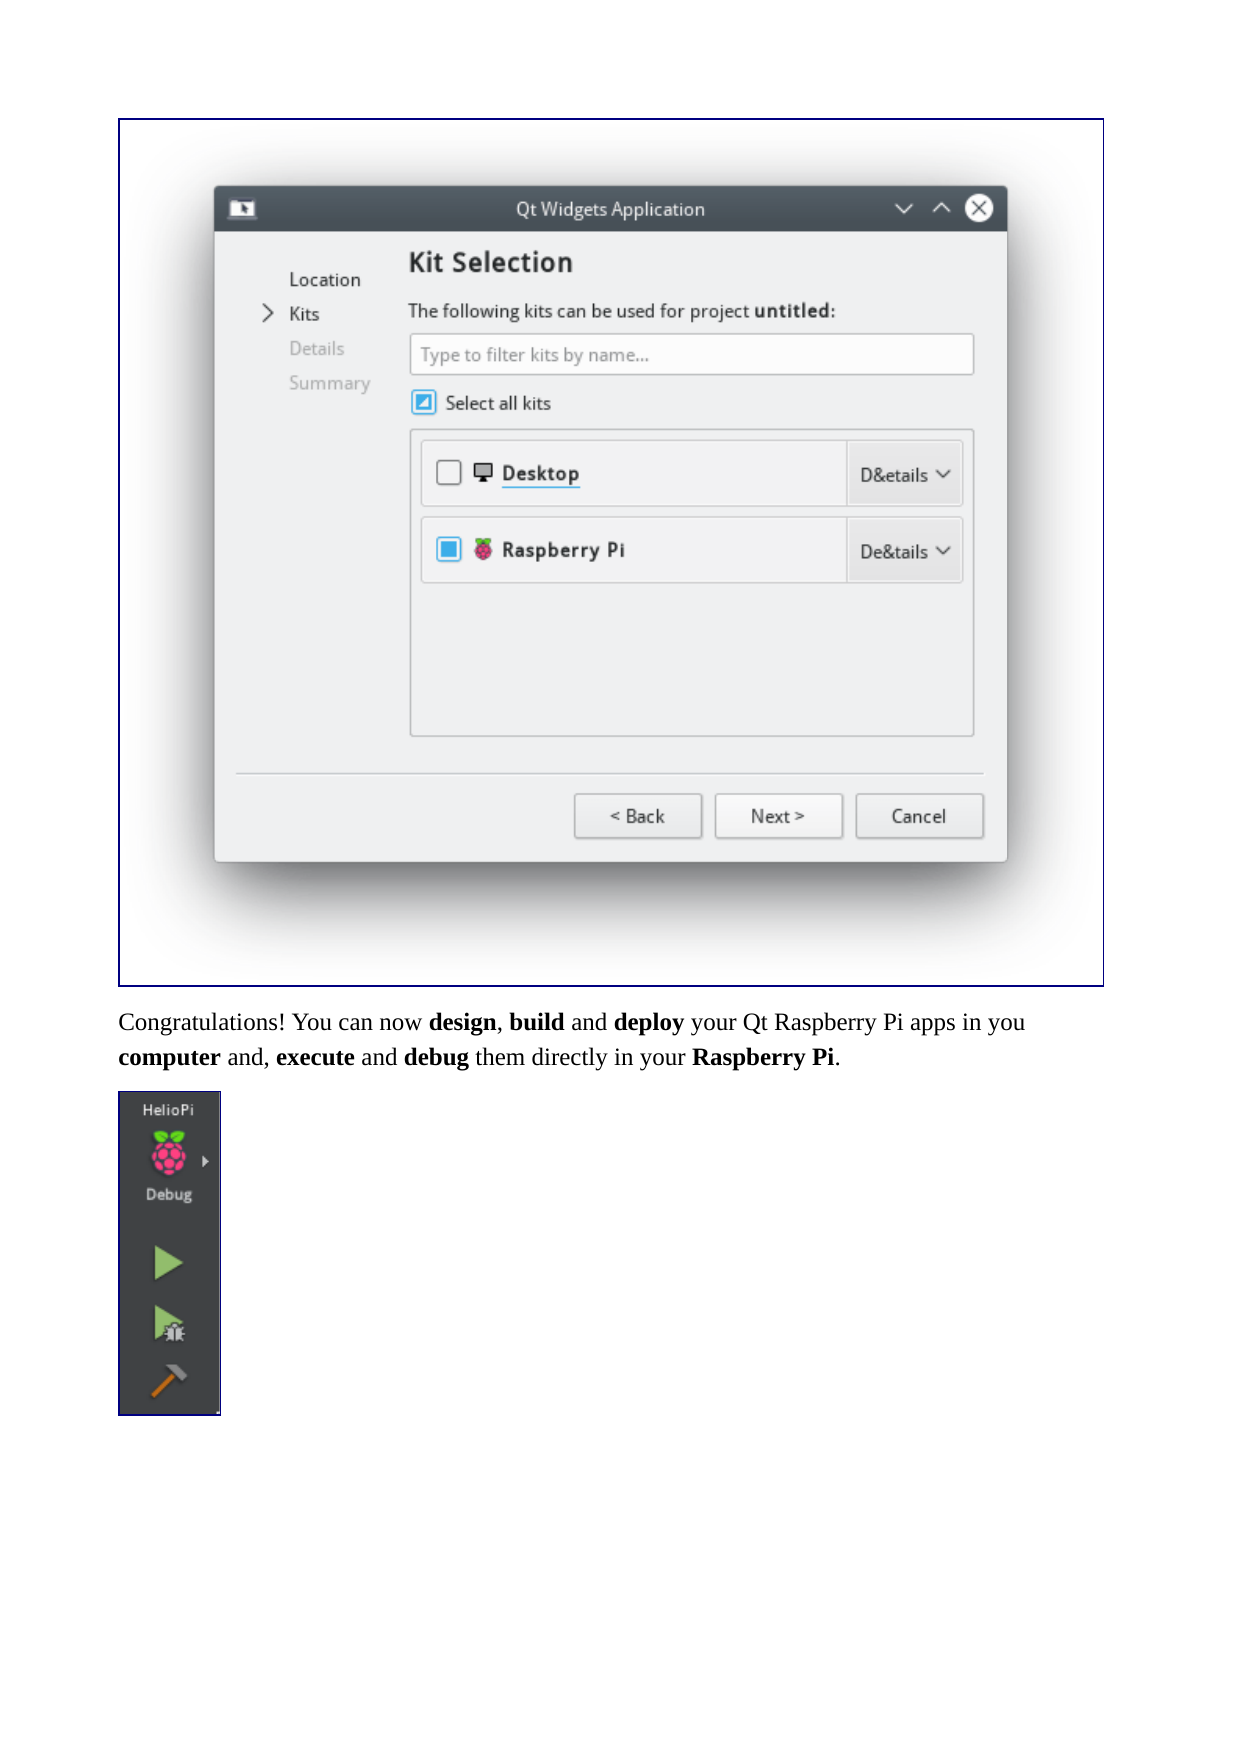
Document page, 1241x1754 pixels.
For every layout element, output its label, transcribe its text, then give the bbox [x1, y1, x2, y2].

text Congratulations! You can now design, build and deploy your Qt Raspberry Pi apps in you computer and, execute and debug them directly in your Raspberry Pi. [118, 1007, 1122, 1070]
picture [120, 120, 1103, 985]
picture [120, 1092, 220, 1414]
